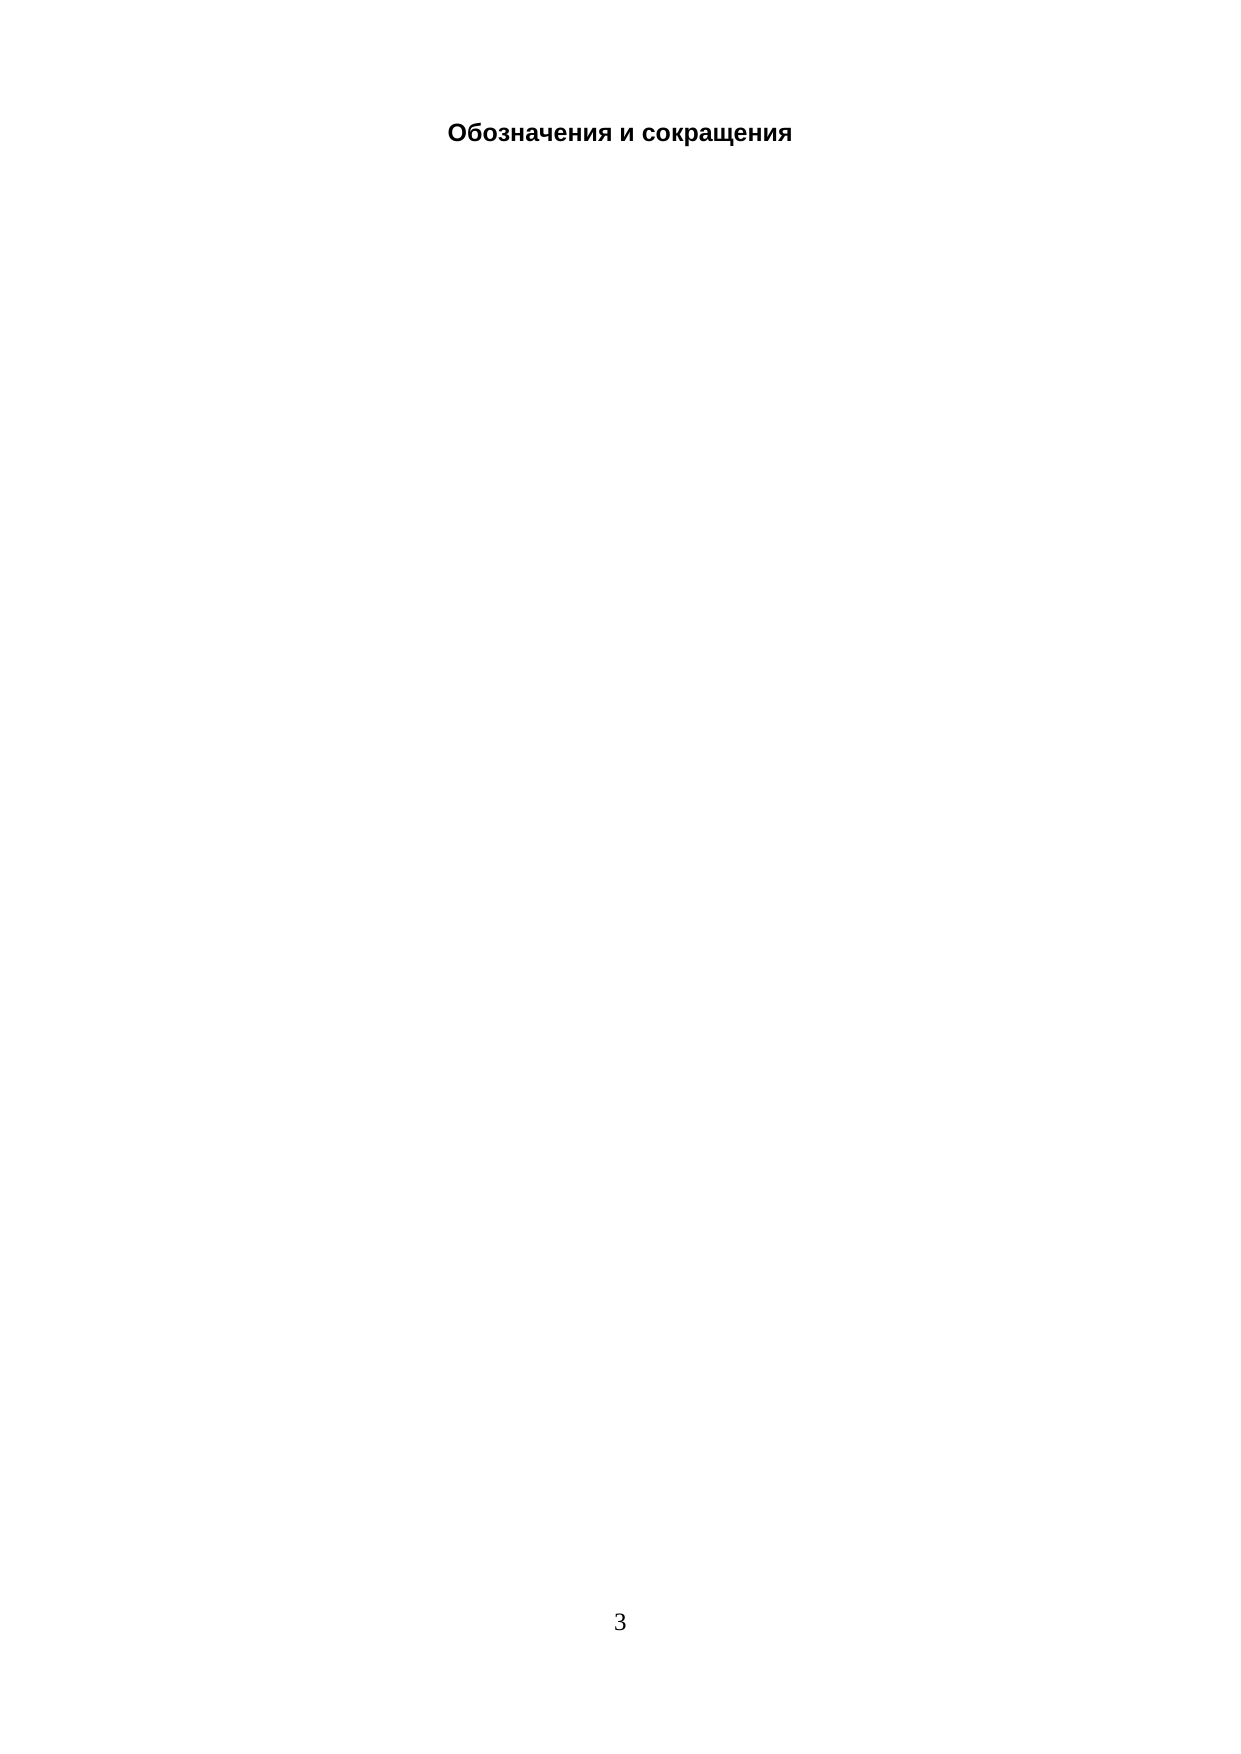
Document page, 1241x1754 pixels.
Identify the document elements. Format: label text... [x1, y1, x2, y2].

text Обозначения и сокращения [118, 118, 1122, 147]
